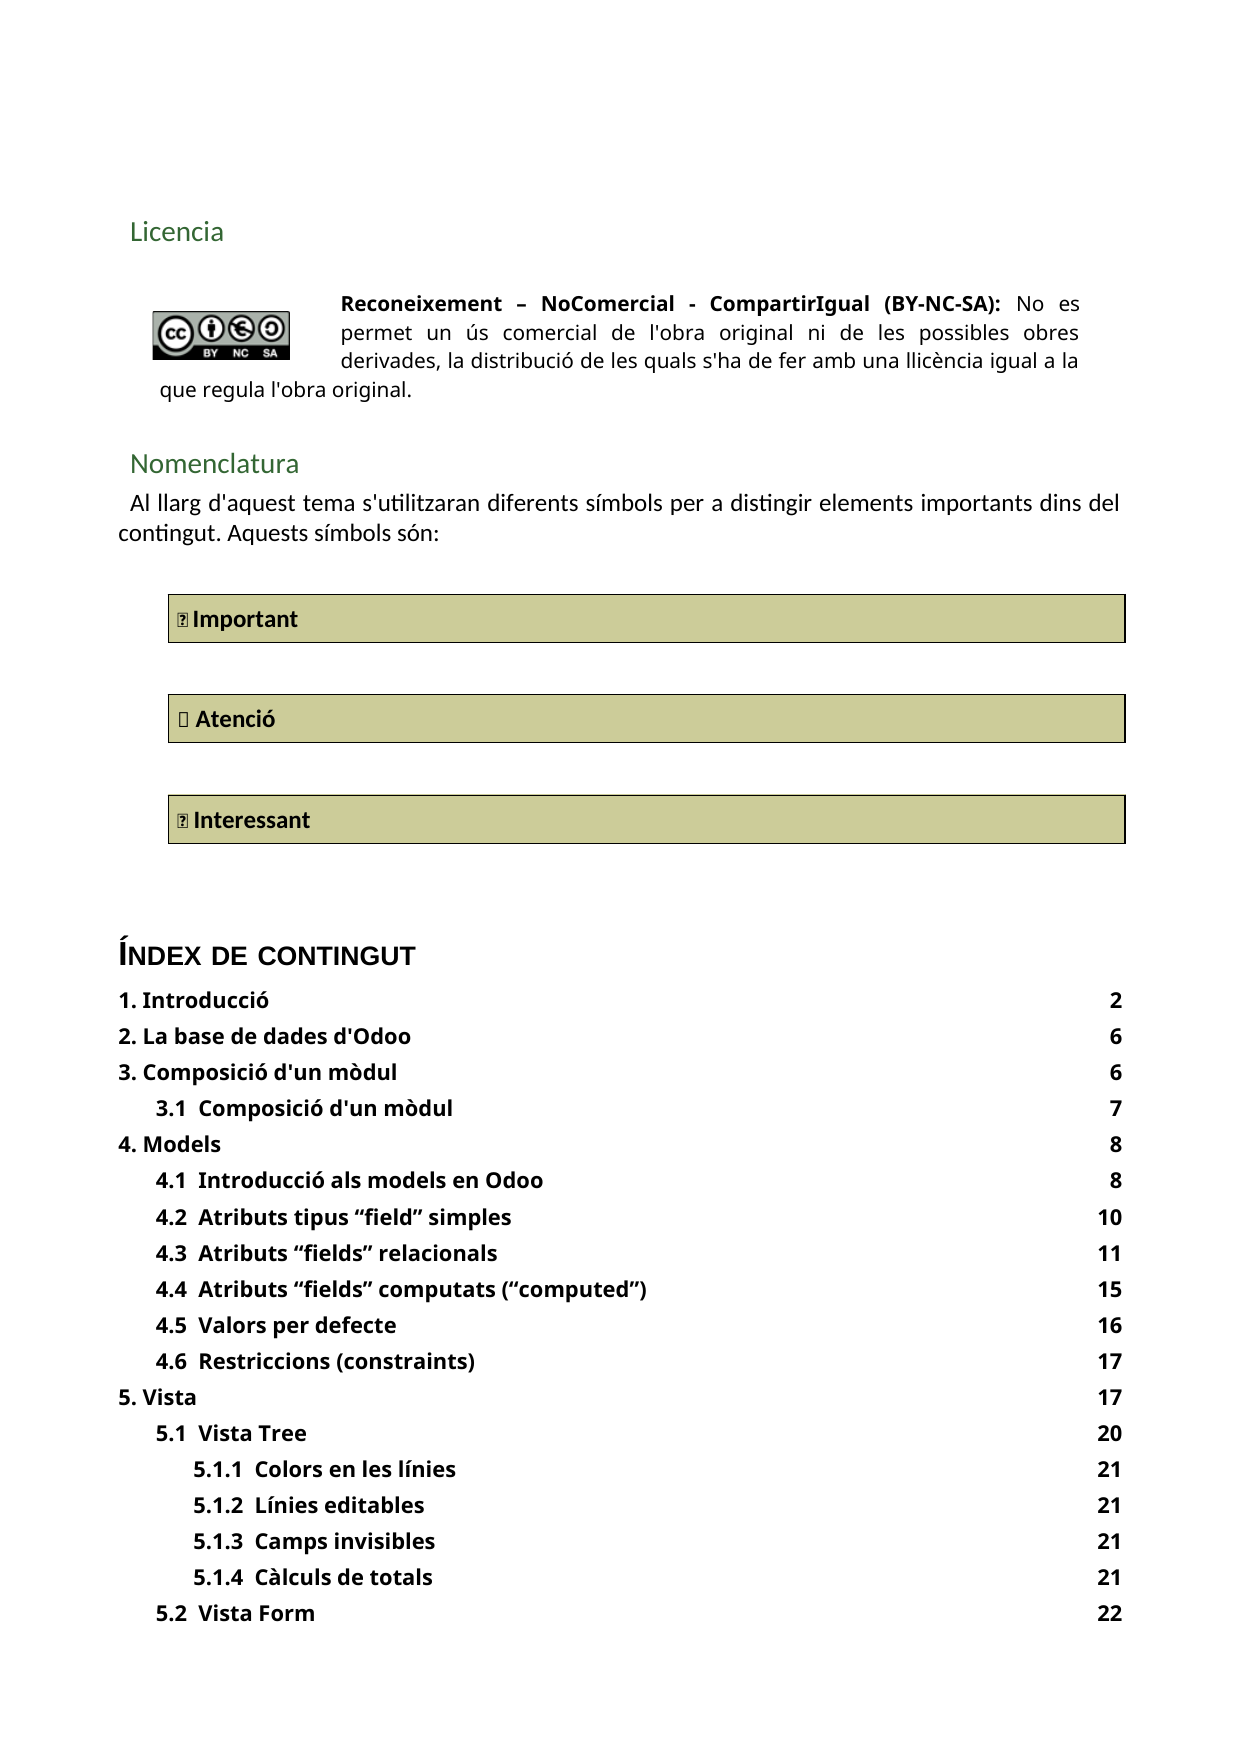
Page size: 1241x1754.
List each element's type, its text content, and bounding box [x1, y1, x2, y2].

text 4.3 Atributs “fields” relacionals 11 [156, 1237, 1122, 1267]
text 4.6 Restriccions (constraints) 17 [156, 1346, 1122, 1375]
text 5.1.4 Càlculs de totals 21 [193, 1562, 1122, 1592]
text Índex de contingut [118, 934, 1122, 973]
text 💬 Interessant [169, 796, 1124, 843]
text ❕ Atenció [169, 695, 1124, 742]
text 4.5 Valors per defecte 16 [156, 1309, 1122, 1339]
text 5. Vista 17 [118, 1382, 1122, 1411]
text Nomenclatura [118, 445, 1122, 480]
text 1. Introducció 2 [118, 985, 1122, 1015]
text 5.1 Vista Tree 20 [156, 1418, 1122, 1447]
text 3.1 Composició d'un mòdul 7 [156, 1093, 1122, 1123]
text 4.2 Atributs tipus “field” simples 10 [156, 1201, 1122, 1231]
text Al llarg d'aquest tema s'utilitzaran diferents símbols per a distingir elements importants dins del contingut. Aquests símbols són: [118, 487, 1122, 548]
text 2. La base de dades d'Odoo 6 [118, 1021, 1122, 1051]
text 4.4 Atributs “fields” computats (“computed”) 15 [156, 1273, 1122, 1303]
text 5.1.2 Línies editables 21 [193, 1490, 1122, 1519]
text Licencia [118, 213, 1122, 248]
text 5.1.3 Camps invisibles 21 [193, 1526, 1122, 1556]
text 4. Models 8 [118, 1129, 1122, 1159]
text 5.2 Vista Form 22 [156, 1598, 1122, 1628]
picture [152, 311, 290, 360]
text 📖 Important [169, 595, 1124, 642]
text 5.1.1 Colors en les línies 21 [193, 1454, 1122, 1483]
text 4.1 Introducció als models en Odoo 8 [156, 1165, 1122, 1195]
text Reconeixement – NoComercial - CompartirIgual (BY-NC-SA): No es permet un ús comercial de l'obra original ni de les possibles obres derivades, la distribució de les quals s'ha de fer amb una llicència igual a la que regula l'obra original. [159, 289, 1080, 403]
text 3. Composició d'un mòdul 6 [118, 1057, 1122, 1087]
